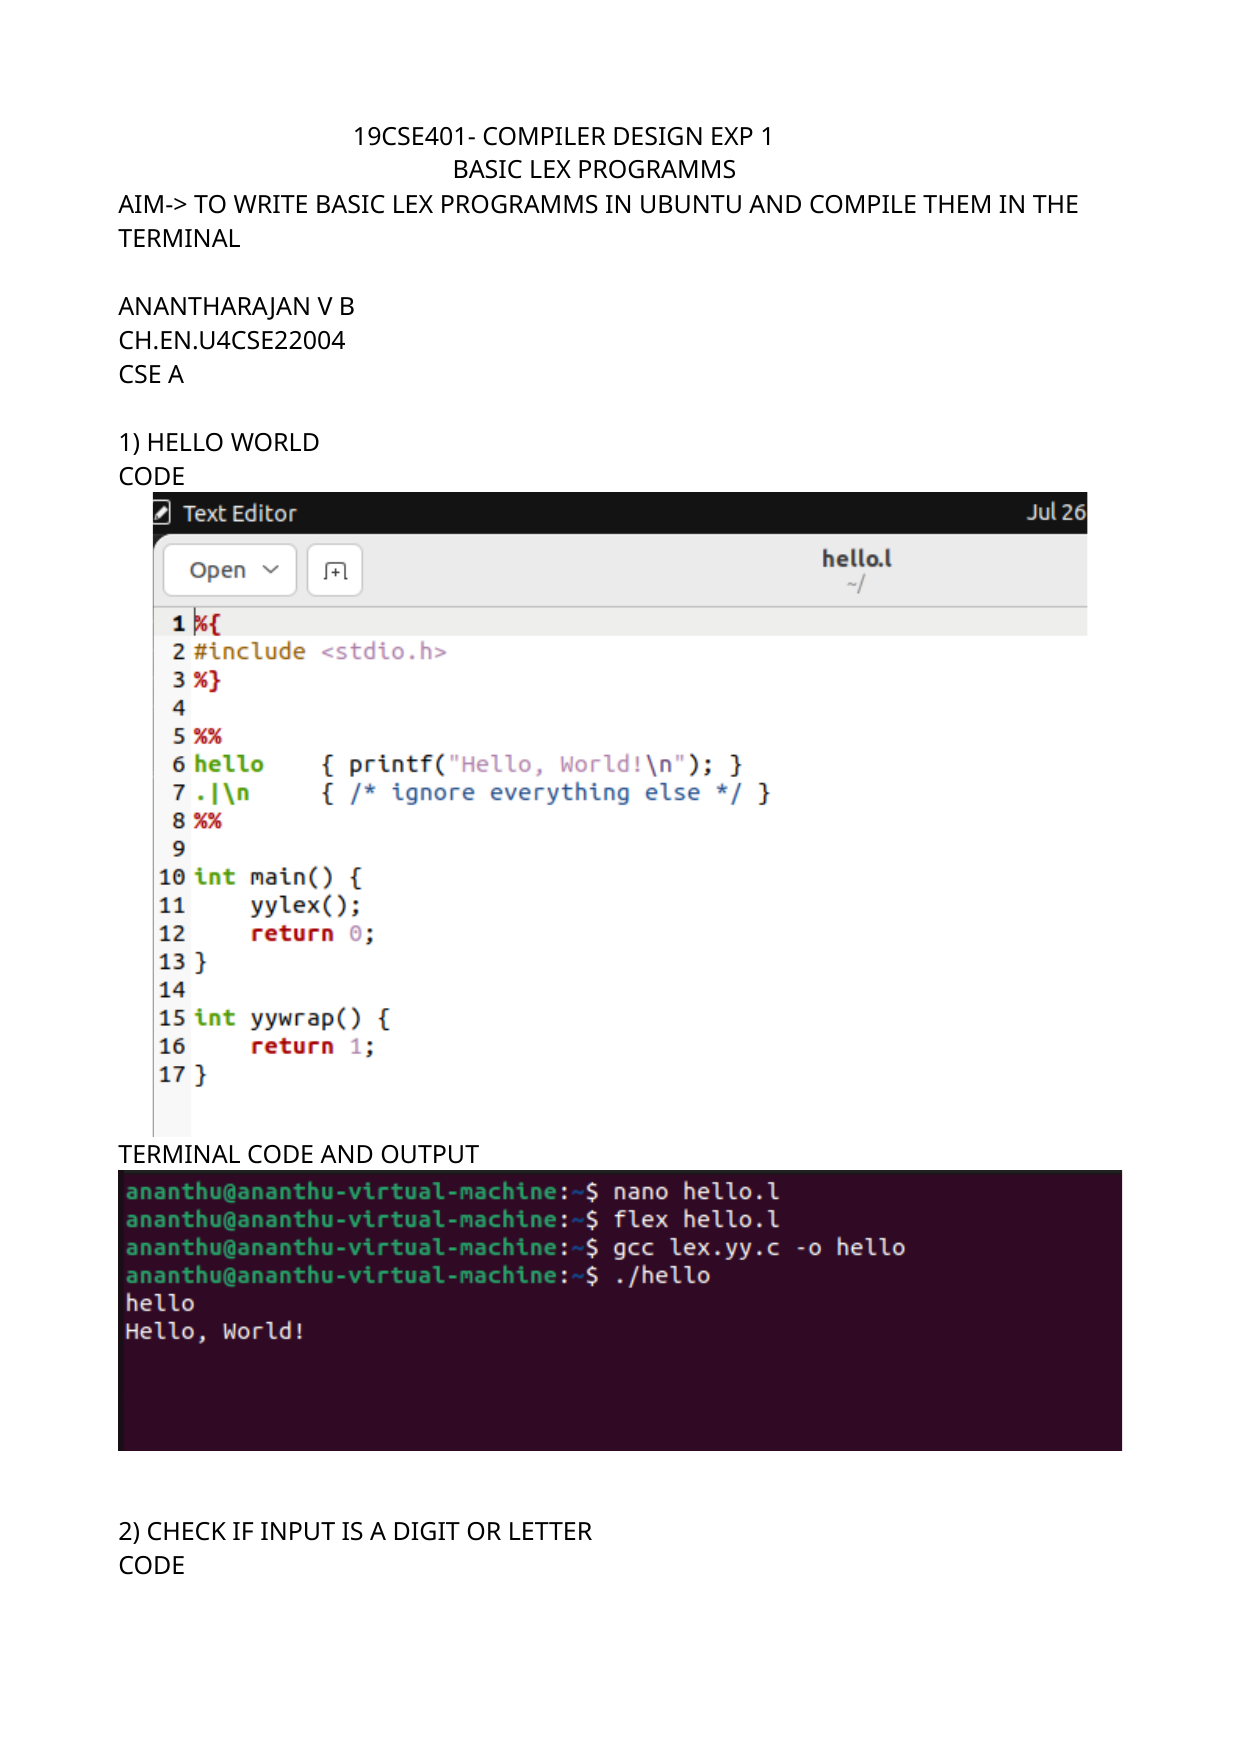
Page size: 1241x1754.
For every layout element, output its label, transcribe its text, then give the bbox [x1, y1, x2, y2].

text TERMINAL CODE AND OUTPUT [118, 493, 1122, 1170]
text 2) CHECK IF INPUT IS A DIGIT OR LETTER [118, 1513, 1122, 1547]
text CSE A [118, 357, 1122, 391]
text CH.EN.U4CSE22004 [118, 322, 1122, 357]
text 1) HELLO WORLD [118, 425, 1122, 459]
text ANANTHARAJAN V B [118, 288, 1122, 322]
text CODE [118, 1547, 1122, 1581]
text CODE [118, 459, 1122, 493]
text 19CSE401- COMPILER DESIGN EXP 1 [118, 118, 1122, 152]
text AIM-> TO WRITE BASIC LEX PROGRAMMS IN UBUNTU AND COMPILE THEM IN THE TERMINAL [118, 186, 1122, 254]
text BASIC LEX PROGRAMMS [118, 152, 1122, 186]
